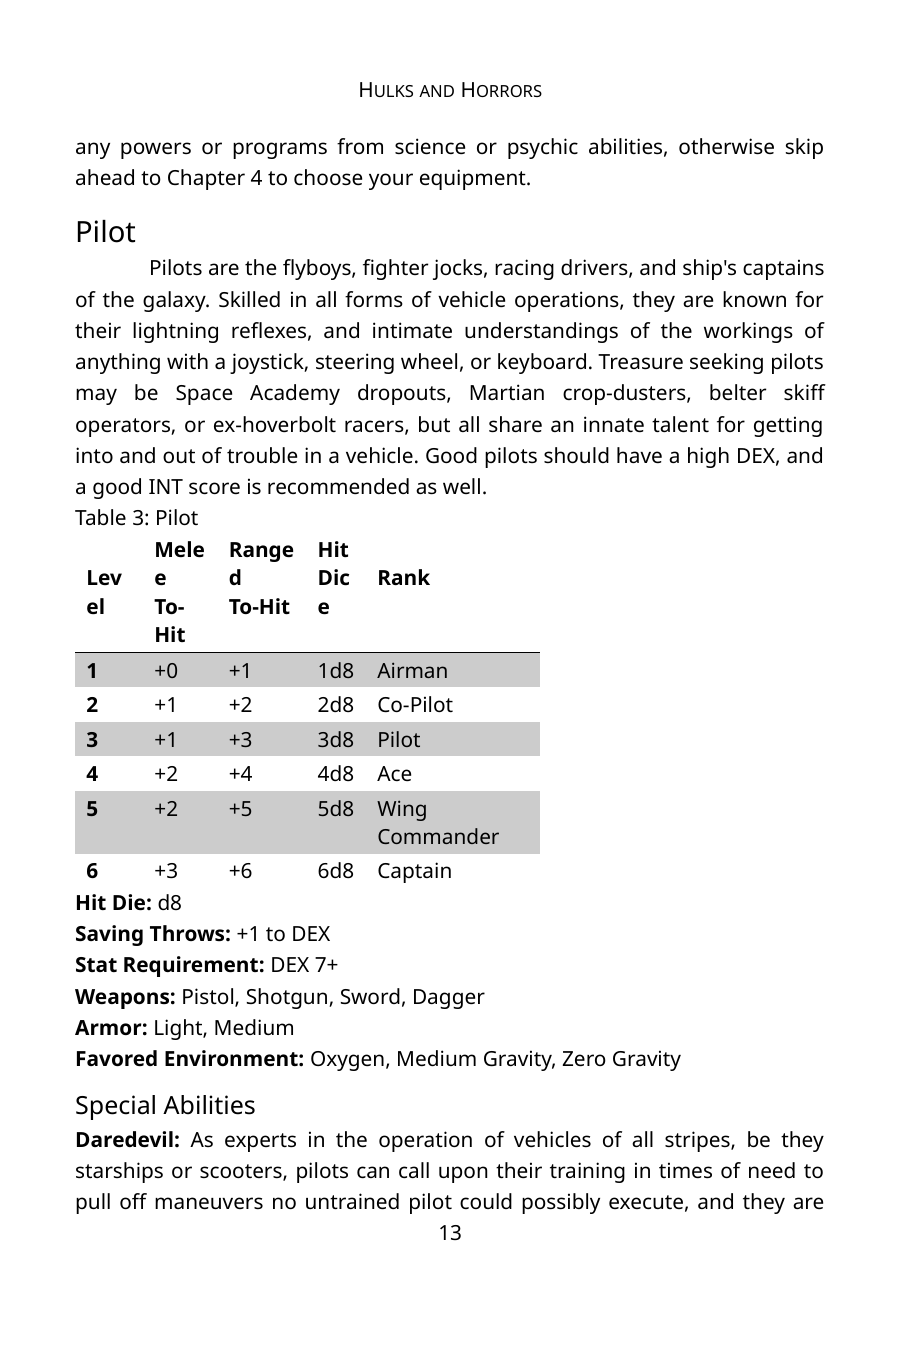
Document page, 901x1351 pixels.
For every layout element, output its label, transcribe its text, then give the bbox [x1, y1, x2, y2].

text Armor: Light, Medium [75, 1013, 825, 1042]
table_cell 3 [75, 722, 143, 756]
table_cell Pilot [366, 722, 540, 756]
table_cell 2 [75, 687, 143, 722]
table_cell Ace [366, 756, 540, 791]
table_cell +1 [143, 722, 217, 756]
table_cell 6 [75, 854, 143, 888]
table_header Level [75, 532, 143, 652]
text Saving Throws: +1 to DEX [75, 919, 825, 948]
table_cell 5d8 [306, 791, 366, 854]
table_cell 4d8 [306, 756, 366, 791]
table_header Rank [366, 532, 540, 652]
text Table 3: Pilot [75, 503, 825, 532]
text any powers or programs from science or psychic abilities, otherwise skip ahead to Chapter 4 to choose your equipment. [75, 132, 825, 192]
subtitle Special Abilities [75, 1088, 825, 1122]
table_cell 6d8 [306, 854, 366, 888]
table_cell Captain [366, 854, 540, 888]
table_cell +5 [217, 791, 306, 854]
table_cell 4 [75, 756, 143, 791]
table_cell +3 [217, 722, 306, 756]
text Stat Requirement: DEX 7+ [75, 951, 825, 979]
text Daredevil: As experts in the operation of vehicles of all stripes, be they starships or scooters, pilots can call upon their training in times of need to pull off maneuvers no untrained pilot could possibly execute, and they are [75, 1125, 825, 1216]
subtitle Pilot [75, 211, 825, 251]
text Weapons: Pistol, Shotgun, Sword, Dagger [75, 982, 825, 1010]
table_cell +6 [217, 854, 306, 888]
text Favored Environment: Oxygen, Medium Gravity, Zero Gravity [75, 1044, 825, 1073]
table_cell +2 [217, 687, 306, 722]
table_cell +0 [143, 653, 217, 687]
text Hit Die: d8 [75, 888, 825, 917]
table_cell 3d8 [306, 722, 366, 756]
text Pilots are the flyboys, fighter jocks, racing drivers, and ship's captains of the galaxy. Skilled in all forms of vehicle operations, they are known for their lightning reflexes, and intimate understandings of the workings of anything with a joystick, steering wheel, or keyboard. Treasure seeking pilots may be Space Academy dropouts, Martian crop-dusters, belter skiff operators, or ex-hoverbolt racers, but all share an innate talent for getting into and out of trouble in a vehicle. Good pilots should have a high DEX, and a good INT score is recommended as well. [75, 253, 825, 501]
table_cell +4 [217, 756, 306, 791]
table_cell 1d8 [306, 653, 366, 687]
table_header Melee To-Hit [143, 532, 217, 652]
table_cell 1 [75, 653, 143, 687]
table_cell Airman [366, 653, 540, 687]
table_cell +3 [143, 854, 217, 888]
table_cell +1 [217, 653, 306, 687]
table_cell 2d8 [306, 687, 366, 722]
table_cell +2 [143, 791, 217, 854]
table_header Ranged To-Hit [217, 532, 306, 652]
table_cell 5 [75, 791, 143, 854]
table_cell Co-Pilot [366, 687, 540, 722]
table_cell Wing Commander [366, 791, 540, 854]
table_cell +1 [143, 687, 217, 722]
table_header Hit Dice [306, 532, 366, 652]
table_cell +2 [143, 756, 217, 791]
